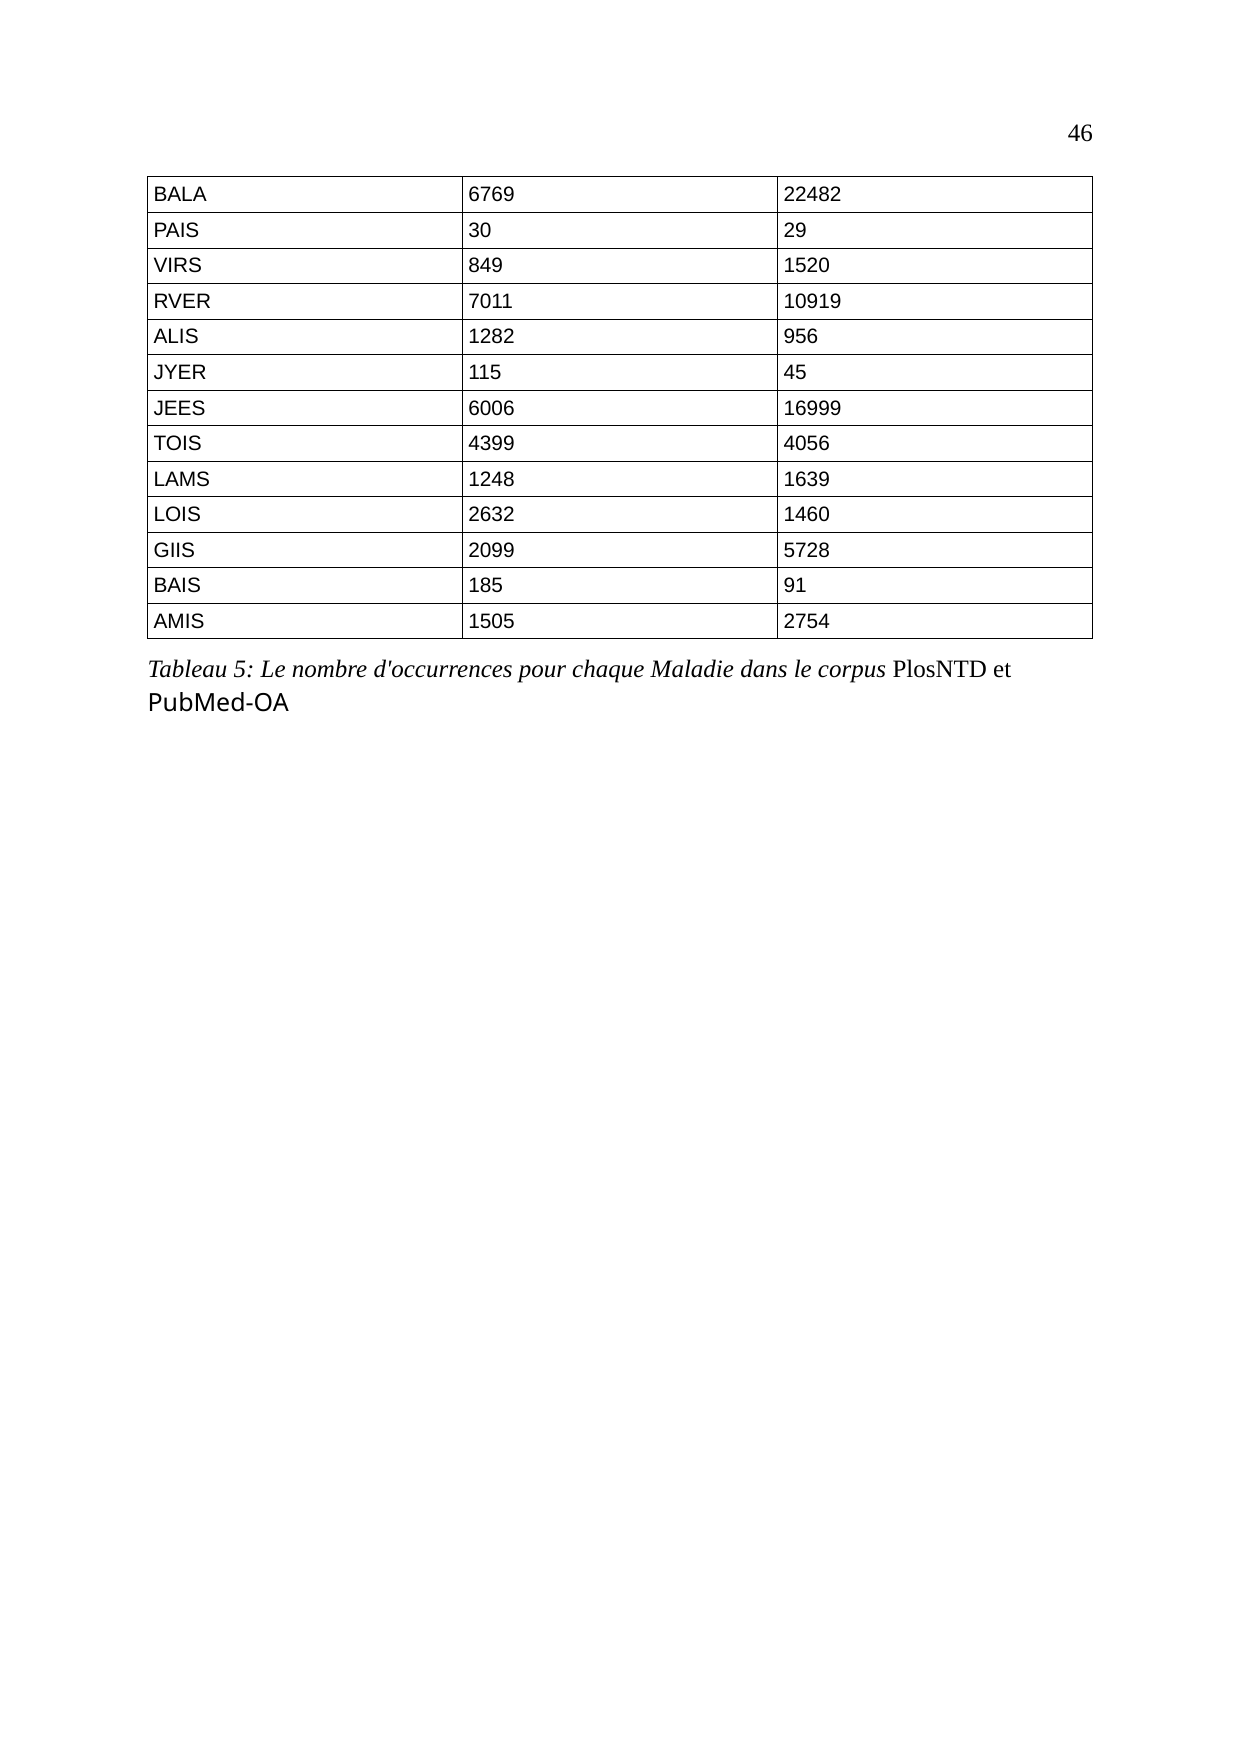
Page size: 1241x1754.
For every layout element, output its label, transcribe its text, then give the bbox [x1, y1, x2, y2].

table_cell 1460 [778, 497, 1092, 532]
table_cell 1639 [778, 462, 1092, 496]
table_cell BAIS [148, 568, 462, 603]
table_cell 6006 [463, 391, 777, 425]
table_cell LOIS [148, 497, 462, 532]
table_cell BALA [148, 177, 462, 212]
table_cell 6769 [463, 177, 777, 212]
table_cell 115 [463, 355, 777, 389]
table_cell GIIS [148, 533, 462, 567]
table_cell PAIS [148, 213, 462, 247]
table_cell 2754 [778, 604, 1092, 638]
table_cell JEES [148, 391, 462, 425]
text Tableau 5: Le nombre d'occurrences pour chaque Maladie dans le corpus PlosNTD et PubMed-OA [147, 651, 1092, 719]
table_cell 4056 [778, 426, 1092, 461]
table_cell 2632 [463, 497, 777, 532]
table_cell 7011 [463, 284, 777, 318]
table_cell 91 [778, 568, 1092, 603]
table_cell 1248 [463, 462, 777, 496]
table_cell TOIS [148, 426, 462, 461]
table_cell 956 [778, 320, 1092, 354]
table_cell 5728 [778, 533, 1092, 567]
table_cell ALIS [148, 320, 462, 354]
table_cell 29 [778, 213, 1092, 247]
table_cell VIRS [148, 249, 462, 283]
table_cell 1505 [463, 604, 777, 638]
table_cell 1282 [463, 320, 777, 354]
table_cell 30 [463, 213, 777, 247]
table_cell 22482 [778, 177, 1092, 212]
table_cell 1520 [778, 249, 1092, 283]
table_cell JYER [148, 355, 462, 389]
table_cell LAMS [148, 462, 462, 496]
table_cell 10919 [778, 284, 1092, 318]
table_cell 4399 [463, 426, 777, 461]
table_cell 185 [463, 568, 777, 603]
table_cell RVER [148, 284, 462, 318]
table_cell 45 [778, 355, 1092, 389]
table_cell 16999 [778, 391, 1092, 425]
table_cell 849 [463, 249, 777, 283]
table_cell 2099 [463, 533, 777, 567]
table_cell AMIS [148, 604, 462, 638]
